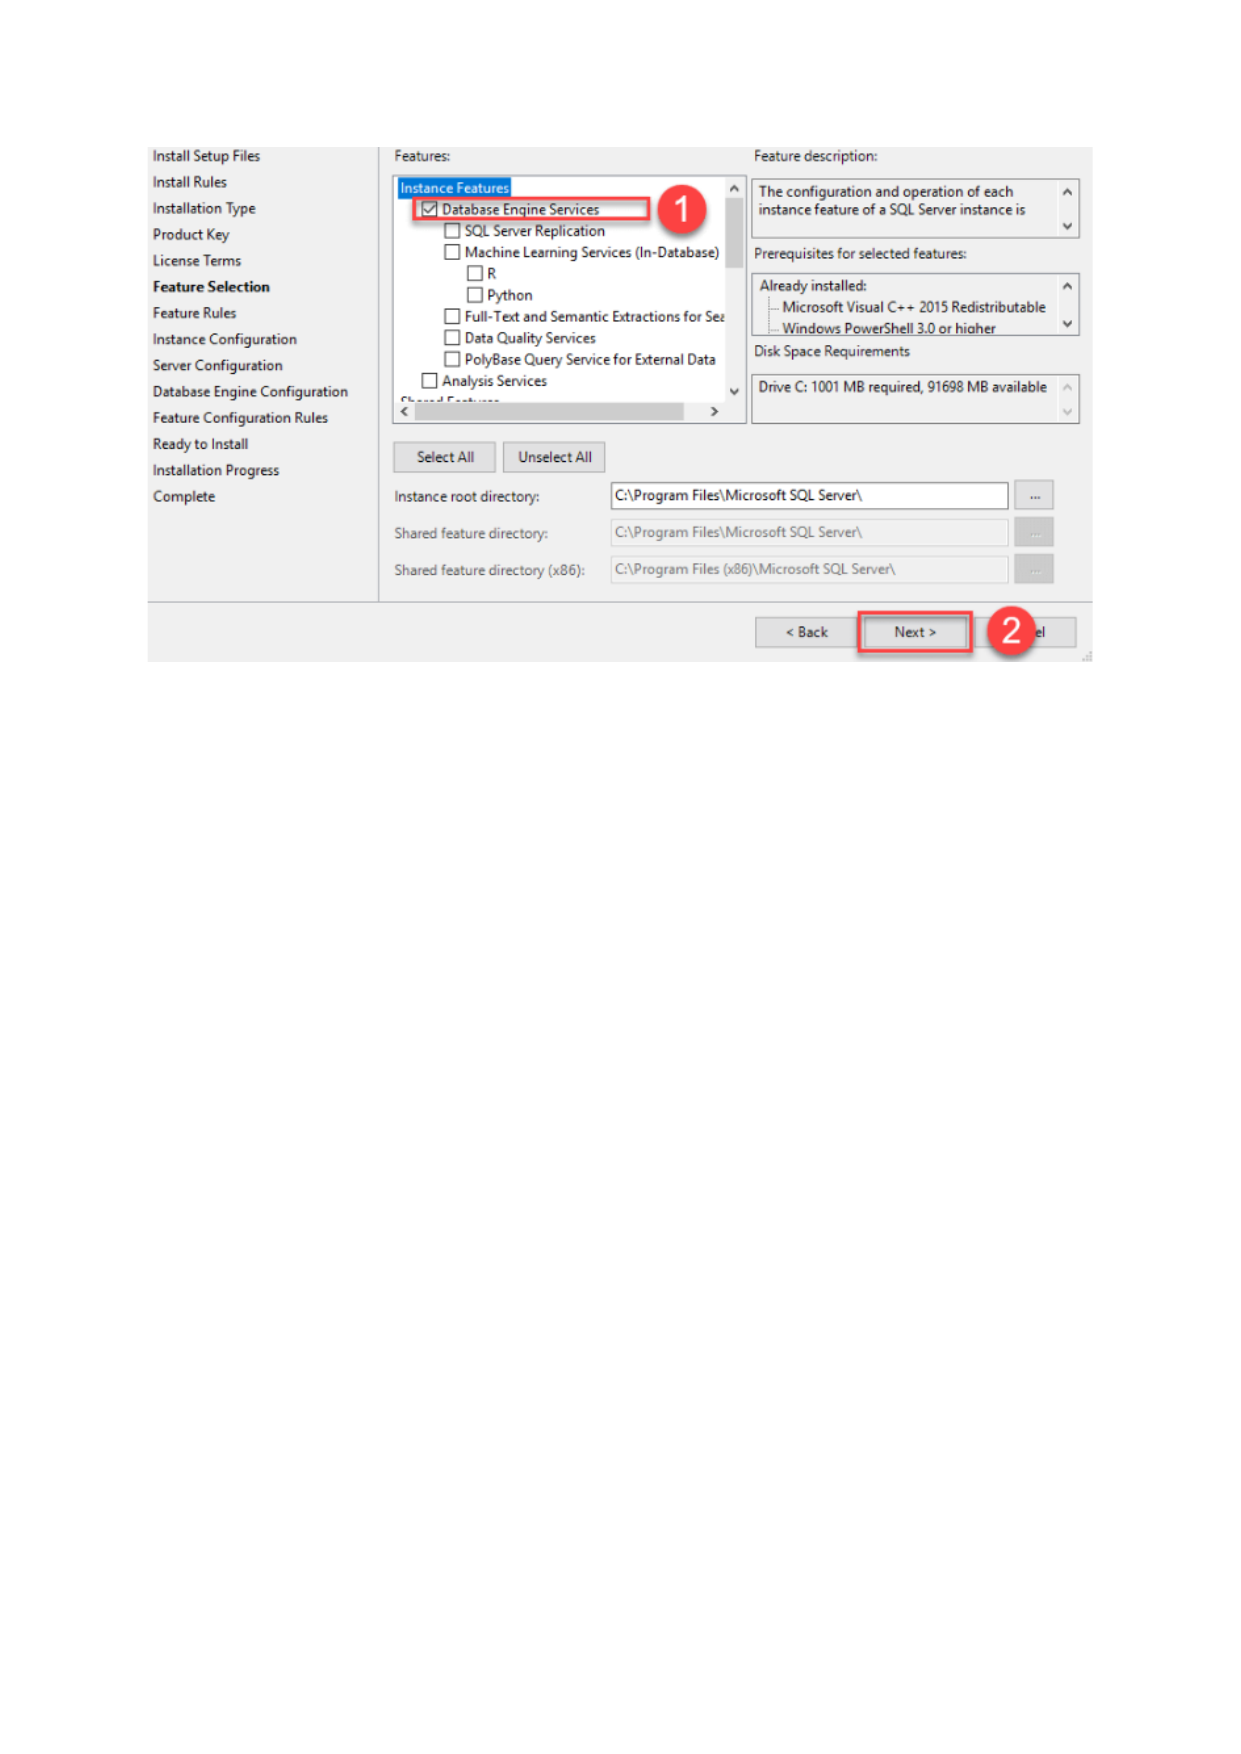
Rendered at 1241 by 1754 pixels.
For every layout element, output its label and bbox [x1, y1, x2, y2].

picture [147, 147, 1093, 662]
